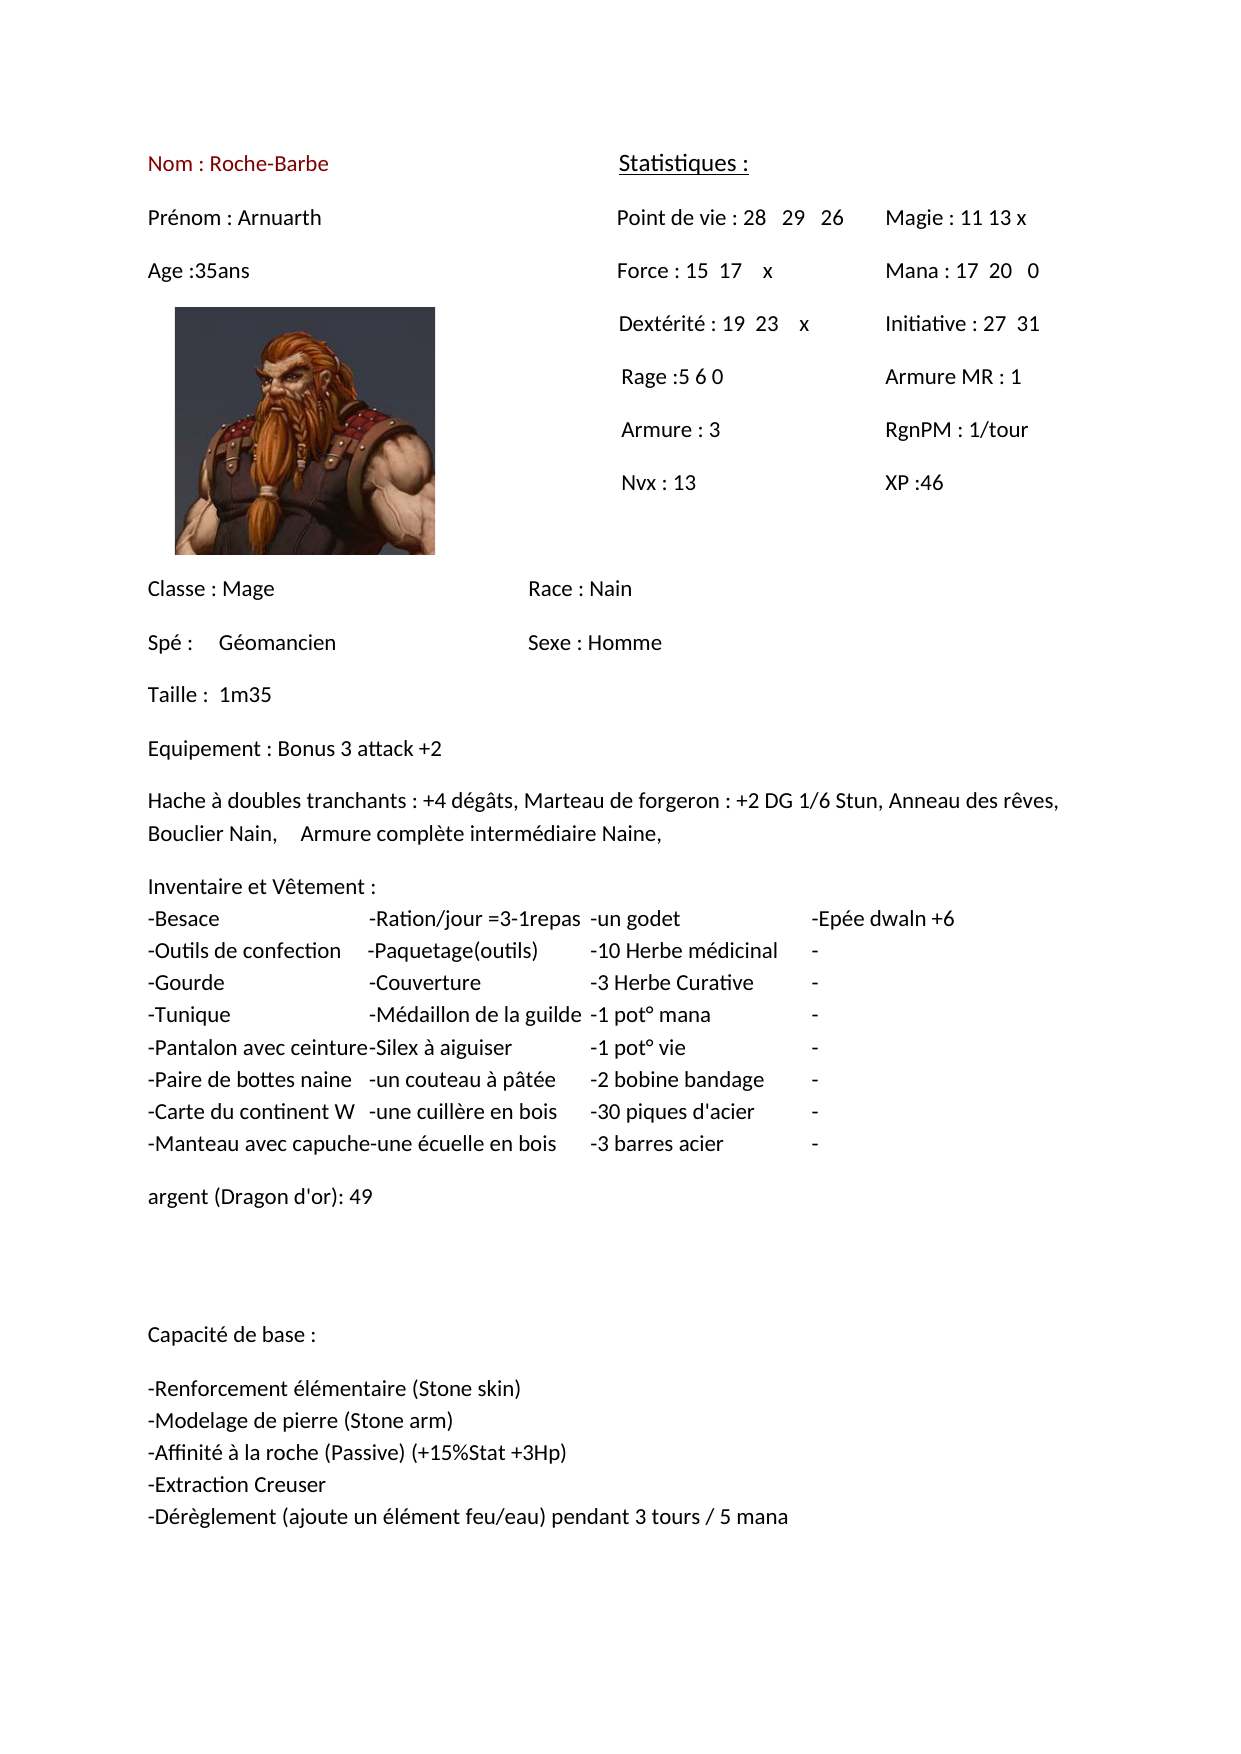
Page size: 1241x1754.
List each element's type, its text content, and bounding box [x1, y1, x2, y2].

text Inventaire et Vêtement : -Besace -Ration/jour =3-1repas -un godet -Epée dwaln +6 -Outils de confection -Paquetage(outils) -10 Herbe médicinal - -Gourde -Couverture -3 Herbe Curative - -Tunique -Médaillon de la guilde -1 pot° mana - -Pantalon avec ceinture -Silex à aiguiser -1 pot° vie - -Paire de bottes naine -un couteau à pâtée -2 bobine bandage - -Carte du continent W -une cuillère en bois -30 piques d'acier - -Manteau avec capuche-une écuelle en bois -3 barres acier - [148, 872, 1093, 1157]
text Taille : 1m35 [148, 681, 1093, 709]
text Prénom : Arnuarth Point de vie : 28 29 26 Magie : 11 13 x [148, 203, 1093, 231]
text argent (Dragon d'or): 49 [148, 1182, 1093, 1210]
text Equipement : Bonus 3 attack +2 [148, 734, 1093, 762]
text Rage :5 6 0 Armure MR : 1 [436, 362, 1093, 391]
text Armure : 3 RgnPM : 1/tour [436, 416, 1093, 443]
text Spé : Géomancien Sexe : Homme [148, 628, 1093, 656]
text Hache à doubles tranchants : +4 dégâts, Marteau de forgeron : +2 DG 1/6 Stun, Anneau des rêves, Bouclier Nain, Armure complète intermédiaire Naine, [148, 787, 1093, 847]
text [148, 362, 174, 391]
text [148, 416, 174, 443]
text -Renforcement élémentaire (Stone skin) -Modelage de pierre (Stone arm) -Affinité à la roche (Passive) (+15%Stat +3Hp) -Extraction Creuser -Dérèglement (ajoute un élément feu/eau) pendant 3 tours / 5 mana [148, 1374, 1093, 1530]
text Age :35ans Force : 15 17 x Mana : 17 20 0 [148, 256, 1093, 284]
text Classe : Mage Race : Nain [148, 574, 1093, 603]
text Dextérité : 19 23 x Initiative : 27 31 [436, 309, 1093, 337]
text Nom : Roche-Barbe Statistiques : [148, 148, 1093, 178]
text [148, 468, 174, 497]
picture [174, 307, 436, 555]
text Nvx : 13 XP :46 [436, 468, 1093, 497]
text Capacité de base : [148, 1288, 1093, 1349]
